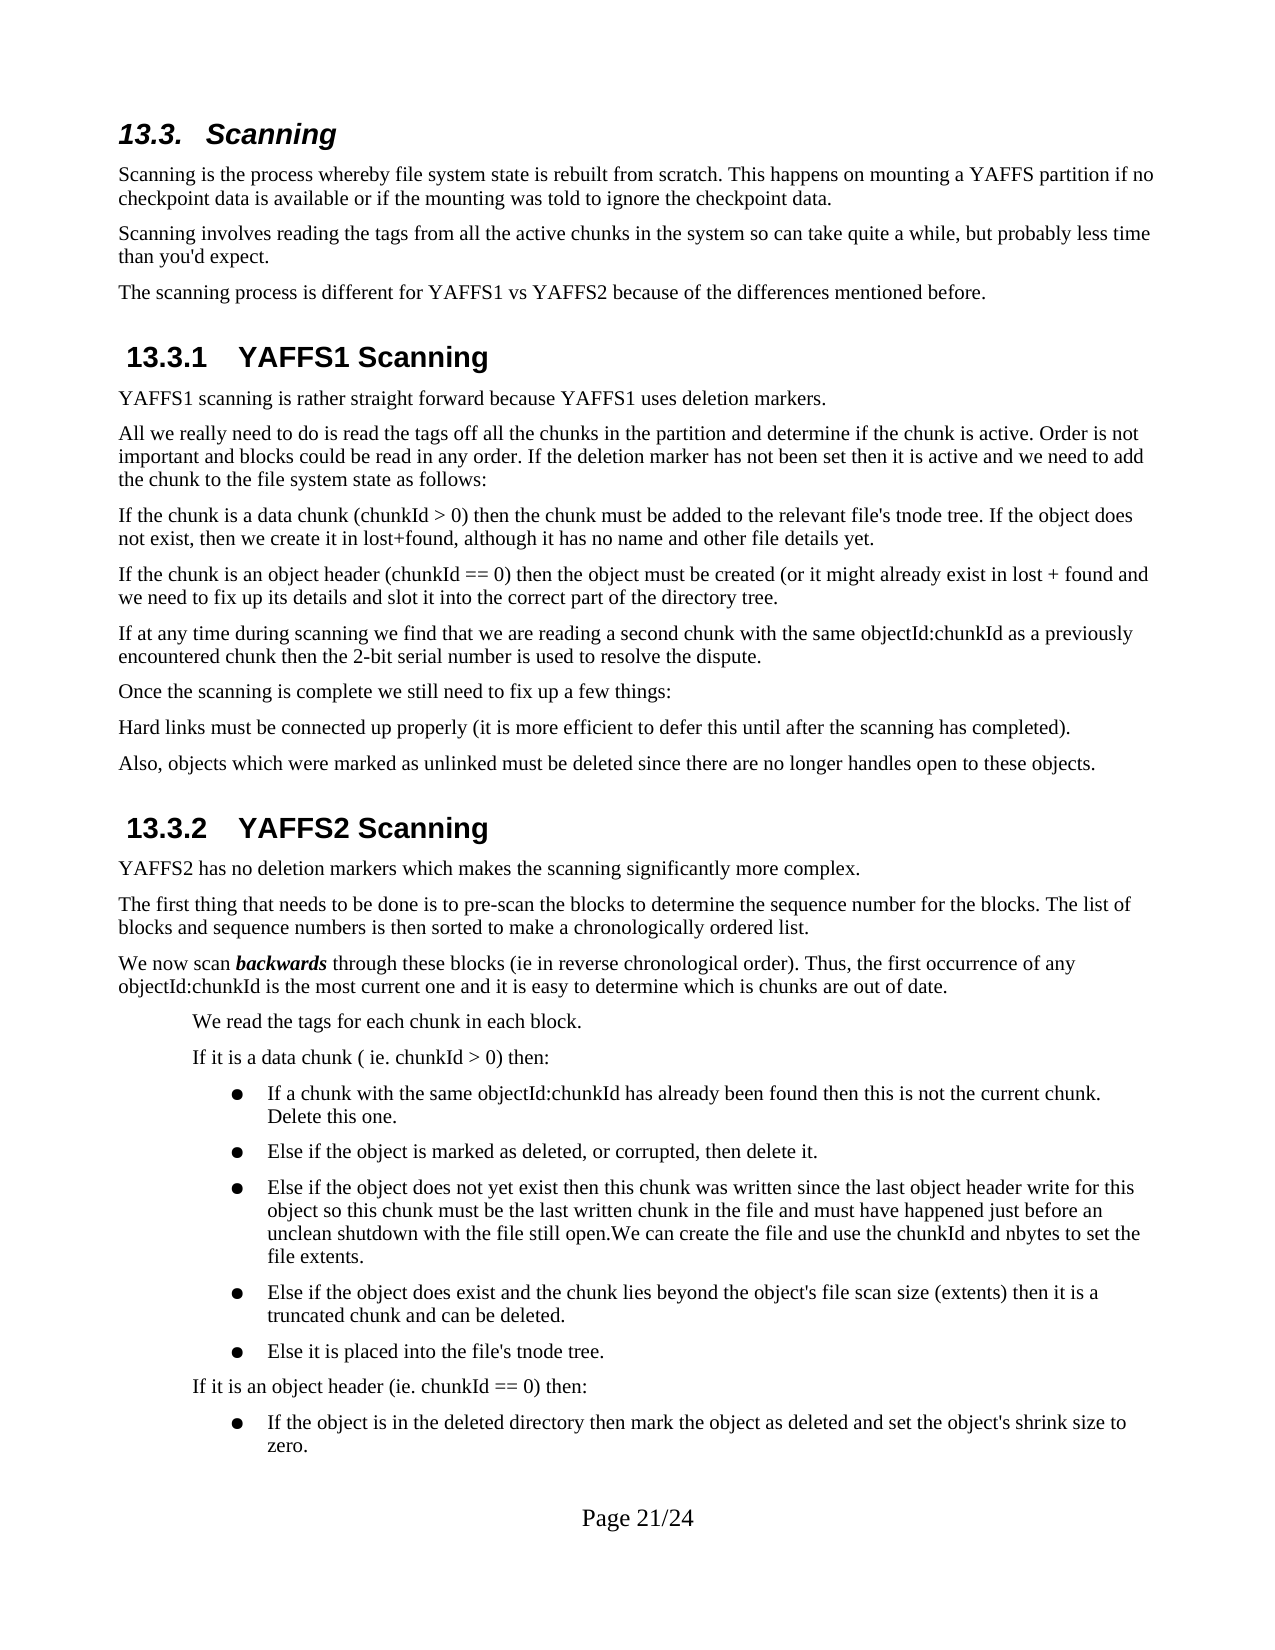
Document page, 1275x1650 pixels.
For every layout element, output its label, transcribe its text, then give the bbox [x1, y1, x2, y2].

text If it is a data chunk ( ie. chunkId > 0) then: [192, 1046, 1157, 1069]
list Else if the object is marked as deleted, or corrupted, then delete it. [229, 1140, 1157, 1163]
list If the object is in the deleted directory then mark the object as deleted and set the object's shrink size to zero. [229, 1411, 1157, 1457]
list Else if the object does not yet exist then this chunk was written since the last object header write for this object so this chunk must be the last written chunk in the file and must have happened just before an unclean shutdown with the file still open.We can create the file and use the chunkId and nbytes to set the file extents. [229, 1176, 1157, 1268]
text If at any time during scanning we find that we are reading a second chunk with the same objectId:chunkId as a previously encountered chunk then the 2-bit serial number is used to resolve the dispute. [118, 621, 1157, 668]
text If the chunk is a data chunk (chunkId > 0) then the chunk must be added to the relevant file's tnode tree. If the object does not exist, then we create it in lost+found, although it has no name and other file details yet. [118, 504, 1157, 550]
text If the chunk is an object header (chunkId == 0) then the object must be created (or it might already exist in lost + found and we need to fix up its details and slot it into the correct part of the directory tree. [118, 563, 1157, 609]
text We read the tags for each chunk in each block. [192, 1010, 1157, 1033]
text Scanning involves reading the tags from all the active chunks in the system so can take quite a while, but probably less time than you'd expect. [118, 222, 1157, 268]
list Else if the object does exist and the chunk lies beyond the object's file scan size (extents) then it is a truncated chunk and can be deleted. [229, 1281, 1157, 1327]
text Once the scanning is complete we still need to fix up a few things: [118, 680, 1157, 703]
text YAFFS2 has no deletion markers which makes the scanning significantly more complex. [118, 857, 1157, 880]
list If a chunk with the same objectId:chunkId has already been found then this is not the current chunk. Delete this one. [229, 1082, 1157, 1128]
text Scanning is the process whereby file system state is rebuilt from scratch. This happens on mounting a YAFFS partition if no checkpoint data is available or if the mounting was told to ignore the checkpoint data. [118, 163, 1157, 209]
text We now scan backwards through these blocks (ie in reverse chronological order). Thus, the first occurrence of any objectId:chunkId is the most current one and it is easy to determine which is chunks are out of date. [118, 952, 1157, 998]
text Hard links must be connected up properly (it is more efficient to defer this until after the scanning has completed). [118, 716, 1157, 739]
text YAFFS1 scanning is rather straight forward because YAFFS1 uses deletion markers. [118, 386, 1157, 409]
text The scanning process is different for YAFFS1 vs YAFFS2 because of the differences mentioned before. [118, 281, 1157, 304]
text If it is an object header (ie. chunkId == 0) then: [192, 1375, 1157, 1398]
subtitle Scanning [118, 118, 1157, 151]
subtitle YAFFS1 Scanning [118, 341, 1157, 374]
list Else it is placed into the file's tnode tree. [229, 1340, 1157, 1363]
subtitle YAFFS2 Scanning [118, 812, 1157, 845]
text All we really need to do is read the tags off all the chunks in the partition and determine if the chunk is active. Order is not important and blocks could be read in any order. If the deletion marker has not been set then it is active and we need to add the chunk to the file system state as follows: [118, 422, 1157, 491]
text The first thing that needs to be done is to pre-scan the blocks to determine the sequence number for the blocks. The list of blocks and sequence numbers is then sorted to make a chronologically ordered list. [118, 893, 1157, 939]
text Also, objects which were marked as unlinked must be deleted since there are no longer handles open to these objects. [118, 751, 1157, 774]
